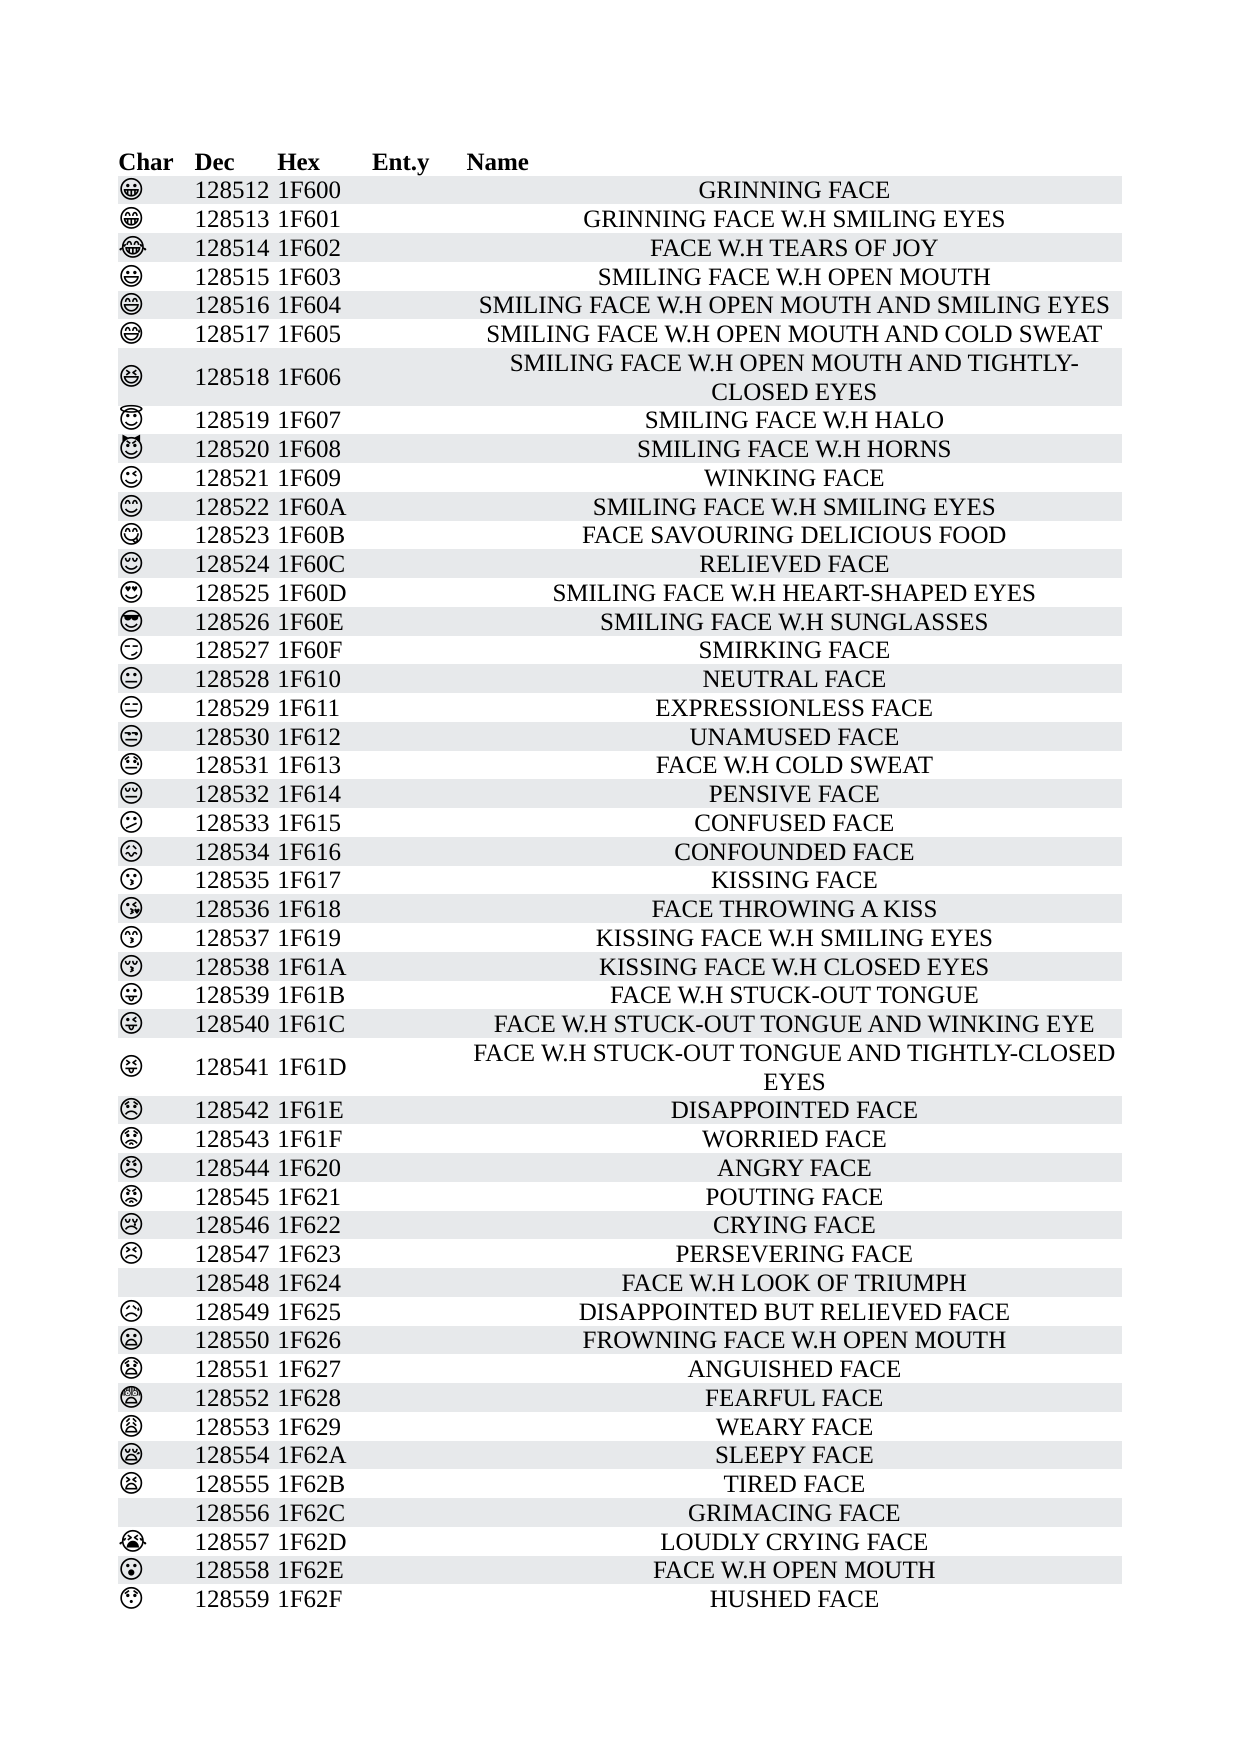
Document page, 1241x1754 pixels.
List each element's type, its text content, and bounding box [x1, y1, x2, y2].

table_cell [372, 1038, 466, 1096]
table_cell [372, 1326, 466, 1354]
table_cell 128527 [194, 636, 277, 664]
table_cell 😝 [118, 1038, 194, 1096]
table_cell 128529 [194, 693, 277, 722]
table_cell SMILING FACE W.H SMILING EYES [466, 492, 1122, 521]
table_cell SMILING FACE W.H HORNS [466, 434, 1122, 463]
table_cell [372, 1412, 466, 1441]
table_cell 128542 [194, 1096, 277, 1124]
table_cell 😯 [118, 1584, 194, 1613]
table_cell [372, 348, 466, 406]
table_cell 😦 [118, 1326, 194, 1354]
table_cell 128558 [194, 1556, 277, 1584]
table_cell 128513 [194, 204, 277, 233]
table_cell ANGUISHED FACE [466, 1354, 1122, 1383]
table_cell SMILING FACE W.H HALO [466, 406, 1122, 434]
table_cell 😙 [118, 923, 194, 952]
table_cell 1F619 [277, 923, 372, 952]
table_cell 1F61A [277, 952, 372, 981]
table_cell [372, 176, 466, 204]
table_cell 😜 [118, 1009, 194, 1038]
table_cell GRINNING FACE W.H SMILING EYES [466, 204, 1122, 233]
table_cell 😔 [118, 779, 194, 808]
table_cell 128525 [194, 578, 277, 607]
table_cell FACE W.H STUCK-OUT TONGUE [466, 981, 1122, 1009]
table_cell 😣 [118, 1239, 194, 1268]
table_cell SMILING FACE W.H SUNGLASSES [466, 607, 1122, 636]
table_cell 128547 [194, 1239, 277, 1268]
table_cell 1F62E [277, 1556, 372, 1584]
table_cell [372, 779, 466, 808]
table_cell 😈 [118, 434, 194, 463]
table_cell FACE W.H STUCK-OUT TONGUE AND TIGHTLY-CLOSED EYES [466, 1038, 1122, 1096]
table_cell GRIMACING FACE [466, 1498, 1122, 1527]
table_cell SMILING FACE W.H OPEN MOUTH AND SMILING EYES [466, 291, 1122, 319]
table_cell 😒 [118, 722, 194, 751]
table_cell 😥 [118, 1297, 194, 1326]
table_cell [372, 693, 466, 722]
table_cell 128555 [194, 1469, 277, 1498]
table_cell 128543 [194, 1124, 277, 1153]
table_cell 😏 [118, 636, 194, 664]
table_cell RELIEVED FACE [466, 549, 1122, 578]
table_cell 1F62C [277, 1498, 372, 1527]
table_cell [372, 204, 466, 233]
table_cell 1F61F [277, 1124, 372, 1153]
table_cell NEUTRAL FACE [466, 664, 1122, 693]
table_cell TIRED FACE [466, 1469, 1122, 1498]
table_cell [372, 549, 466, 578]
table_cell 1F60D [277, 578, 372, 607]
table_cell ANGRY FACE [466, 1153, 1122, 1182]
table_cell SLEEPY FACE [466, 1441, 1122, 1469]
table_cell KISSING FACE W.H SMILING EYES [466, 923, 1122, 952]
table_cell 128551 [194, 1354, 277, 1383]
table_cell [372, 1182, 466, 1211]
table_cell 😬 [118, 1498, 194, 1527]
table_cell 128554 [194, 1441, 277, 1469]
table_cell 1F60F [277, 636, 372, 664]
table_cell [372, 636, 466, 664]
table_cell 😭 [118, 1527, 194, 1556]
table_cell 😐 [118, 664, 194, 693]
table_cell WINKING FACE [466, 463, 1122, 492]
table_cell [372, 291, 466, 319]
table_cell [372, 1441, 466, 1469]
table_cell CONFUSED FACE [466, 808, 1122, 837]
table_cell [372, 1268, 466, 1297]
table_cell 1F609 [277, 463, 372, 492]
table_cell SMILING FACE W.H OPEN MOUTH AND COLD SWEAT [466, 319, 1122, 348]
table_cell 1F600 [277, 176, 372, 204]
table_cell 1F627 [277, 1354, 372, 1383]
table_cell FACE W.H TEARS OF JOY [466, 233, 1122, 262]
table_cell 1F607 [277, 406, 372, 434]
table_cell 1F614 [277, 779, 372, 808]
table_cell 128546 [194, 1211, 277, 1239]
table_cell 128524 [194, 549, 277, 578]
table_cell [372, 1096, 466, 1124]
table_cell [372, 1009, 466, 1038]
table_cell 128549 [194, 1297, 277, 1326]
table_cell 😌 [118, 549, 194, 578]
table_cell 128531 [194, 751, 277, 779]
table_cell [372, 1498, 466, 1527]
table_cell [372, 664, 466, 693]
table_cell FACE W.H OPEN MOUTH [466, 1556, 1122, 1584]
table_cell [372, 894, 466, 923]
table_cell 1F60B [277, 521, 372, 549]
table_header Hex [277, 147, 372, 176]
table_cell 128515 [194, 262, 277, 291]
table_cell 😗 [118, 866, 194, 894]
table_cell 😓 [118, 751, 194, 779]
table_cell 128520 [194, 434, 277, 463]
table_cell 128559 [194, 1584, 277, 1613]
table_cell 1F617 [277, 866, 372, 894]
table_cell SMILING FACE W.H OPEN MOUTH [466, 262, 1122, 291]
table_cell [372, 1354, 466, 1383]
table_header Char [118, 147, 194, 176]
table_cell 😮 [118, 1556, 194, 1584]
table_cell 😪 [118, 1441, 194, 1469]
table_cell 😘 [118, 894, 194, 923]
table_cell 😟 [118, 1124, 194, 1153]
table_cell [372, 607, 466, 636]
table_cell 1F615 [277, 808, 372, 837]
table_cell PENSIVE FACE [466, 779, 1122, 808]
table_cell [372, 1469, 466, 1498]
table_cell 1F629 [277, 1412, 372, 1441]
table_cell FACE SAVOURING DELICIOUS FOOD [466, 521, 1122, 549]
table_cell 1F602 [277, 233, 372, 262]
table_cell 128548 [194, 1268, 277, 1297]
table_cell 1F612 [277, 722, 372, 751]
table_cell 1F611 [277, 693, 372, 722]
table_cell [372, 463, 466, 492]
table_header Dec [194, 147, 277, 176]
table_cell 128538 [194, 952, 277, 981]
table_cell CRYING FACE [466, 1211, 1122, 1239]
table_cell 1F620 [277, 1153, 372, 1182]
table_cell [372, 492, 466, 521]
table_cell 128532 [194, 779, 277, 808]
table_cell 😛 [118, 981, 194, 1009]
table_cell [372, 1153, 466, 1182]
table_cell 128516 [194, 291, 277, 319]
table_cell 128550 [194, 1326, 277, 1354]
table_cell 1F62B [277, 1469, 372, 1498]
table_cell 128517 [194, 319, 277, 348]
table_cell LOUDLY CRYING FACE [466, 1527, 1122, 1556]
table_cell HUSHED FACE [466, 1584, 1122, 1613]
table_cell FACE W.H STUCK-OUT TONGUE AND WINKING EYE [466, 1009, 1122, 1038]
table_cell [372, 1556, 466, 1584]
table_cell 128523 [194, 521, 277, 549]
table_cell PERSEVERING FACE [466, 1239, 1122, 1268]
table_cell [372, 233, 466, 262]
table_cell 128544 [194, 1153, 277, 1182]
table_cell 1F61B [277, 981, 372, 1009]
table_cell 😚 [118, 952, 194, 981]
table_cell 128556 [194, 1498, 277, 1527]
table_cell 128545 [194, 1182, 277, 1211]
table_cell 1F608 [277, 434, 372, 463]
table_cell 128512 [194, 176, 277, 204]
table_cell 😧 [118, 1354, 194, 1383]
table_cell WORRIED FACE [466, 1124, 1122, 1153]
table_header Ent.y [372, 147, 466, 176]
table_cell 128528 [194, 664, 277, 693]
table_cell 😆 [118, 348, 194, 406]
table_cell 1F626 [277, 1326, 372, 1354]
table_cell 1F616 [277, 837, 372, 866]
table_cell [372, 981, 466, 1009]
table_cell FEARFUL FACE [466, 1383, 1122, 1412]
table_cell 1F604 [277, 291, 372, 319]
table_cell POUTING FACE [466, 1182, 1122, 1211]
table_cell 😇 [118, 406, 194, 434]
table_cell 😩 [118, 1412, 194, 1441]
table_cell 1F62F [277, 1584, 372, 1613]
table_cell 1F60C [277, 549, 372, 578]
table_cell 128526 [194, 607, 277, 636]
table_cell FROWNING FACE W.H OPEN MOUTH [466, 1326, 1122, 1354]
table_cell 😋 [118, 521, 194, 549]
table_cell 1F601 [277, 204, 372, 233]
table_cell 1F622 [277, 1211, 372, 1239]
table_cell 128539 [194, 981, 277, 1009]
table_cell UNAMUSED FACE [466, 722, 1122, 751]
table_cell 😊 [118, 492, 194, 521]
table_cell 128537 [194, 923, 277, 952]
table_cell 1F61D [277, 1038, 372, 1096]
table_cell GRINNING FACE [466, 176, 1122, 204]
table_cell 1F613 [277, 751, 372, 779]
table_cell [372, 1584, 466, 1613]
table_cell 1F625 [277, 1297, 372, 1326]
table_cell 1F628 [277, 1383, 372, 1412]
table_cell [372, 1297, 466, 1326]
table_cell [372, 808, 466, 837]
table_cell [372, 751, 466, 779]
table_cell 😂 [118, 233, 194, 262]
table_cell 😃 [118, 262, 194, 291]
table_cell 😄 [118, 291, 194, 319]
table_cell [372, 837, 466, 866]
table_cell FACE W.H LOOK OF TRIUMPH [466, 1268, 1122, 1297]
table_cell 128540 [194, 1009, 277, 1038]
table_cell 1F624 [277, 1268, 372, 1297]
table_cell 😅 [118, 319, 194, 348]
table_cell WEARY FACE [466, 1412, 1122, 1441]
table_cell 😖 [118, 837, 194, 866]
table_cell 128534 [194, 837, 277, 866]
table_cell SMILING FACE W.H HEART-SHAPED EYES [466, 578, 1122, 607]
table_cell 1F603 [277, 262, 372, 291]
table_cell [372, 406, 466, 434]
table_cell CONFOUNDED FACE [466, 837, 1122, 866]
table_cell 128518 [194, 348, 277, 406]
table_cell 128553 [194, 1412, 277, 1441]
table_cell 1F60A [277, 492, 372, 521]
table_cell [372, 1383, 466, 1412]
table_cell 😫 [118, 1469, 194, 1498]
table_cell [372, 923, 466, 952]
table_cell 😉 [118, 463, 194, 492]
table_cell 1F623 [277, 1239, 372, 1268]
table_cell 1F606 [277, 348, 372, 406]
table_cell 😕 [118, 808, 194, 837]
table_cell 1F60E [277, 607, 372, 636]
table_cell 1F62D [277, 1527, 372, 1556]
table_cell 128522 [194, 492, 277, 521]
table_cell SMILING FACE W.H OPEN MOUTH AND TIGHTLY-CLOSED EYES [466, 348, 1122, 406]
table_cell 1F62A [277, 1441, 372, 1469]
table_cell 128536 [194, 894, 277, 923]
table_cell 😡 [118, 1182, 194, 1211]
table_header Name [466, 147, 1122, 176]
table_cell 128514 [194, 233, 277, 262]
table_cell KISSING FACE W.H CLOSED EYES [466, 952, 1122, 981]
table_cell 😤 [118, 1268, 194, 1297]
table_cell 😢 [118, 1211, 194, 1239]
table_cell [372, 1239, 466, 1268]
table_cell [372, 434, 466, 463]
table_cell 😑 [118, 693, 194, 722]
table_cell [372, 722, 466, 751]
table_cell 1F621 [277, 1182, 372, 1211]
table_cell FACE W.H COLD SWEAT [466, 751, 1122, 779]
table_cell 😞 [118, 1096, 194, 1124]
table_cell 128535 [194, 866, 277, 894]
table_cell 1F610 [277, 664, 372, 693]
table_cell [372, 1124, 466, 1153]
table_cell [372, 521, 466, 549]
table_cell 128530 [194, 722, 277, 751]
table_cell 😎 [118, 607, 194, 636]
table_cell [372, 952, 466, 981]
table_cell DISAPPOINTED BUT RELIEVED FACE [466, 1297, 1122, 1326]
table_cell FACE THROWING A KISS [466, 894, 1122, 923]
table_cell 1F61C [277, 1009, 372, 1038]
table_cell 😍 [118, 578, 194, 607]
table_cell [372, 866, 466, 894]
table_cell [372, 578, 466, 607]
table_cell 😨 [118, 1383, 194, 1412]
table_cell 1F61E [277, 1096, 372, 1124]
table_cell 128533 [194, 808, 277, 837]
table_cell 128557 [194, 1527, 277, 1556]
table_cell 128552 [194, 1383, 277, 1412]
table_cell 😠 [118, 1153, 194, 1182]
table_cell [372, 319, 466, 348]
table_cell 128521 [194, 463, 277, 492]
table_cell 😀 [118, 176, 194, 204]
table_cell 1F605 [277, 319, 372, 348]
table_cell SMIRKING FACE [466, 636, 1122, 664]
table_cell 😁 [118, 204, 194, 233]
table_cell KISSING FACE [466, 866, 1122, 894]
table_cell 128541 [194, 1038, 277, 1096]
table_cell [372, 262, 466, 291]
table_cell [372, 1527, 466, 1556]
table_cell DISAPPOINTED FACE [466, 1096, 1122, 1124]
table_cell 128519 [194, 406, 277, 434]
table_cell EXPRESSIONLESS FACE [466, 693, 1122, 722]
table_cell [372, 1211, 466, 1239]
table_cell 1F618 [277, 894, 372, 923]
